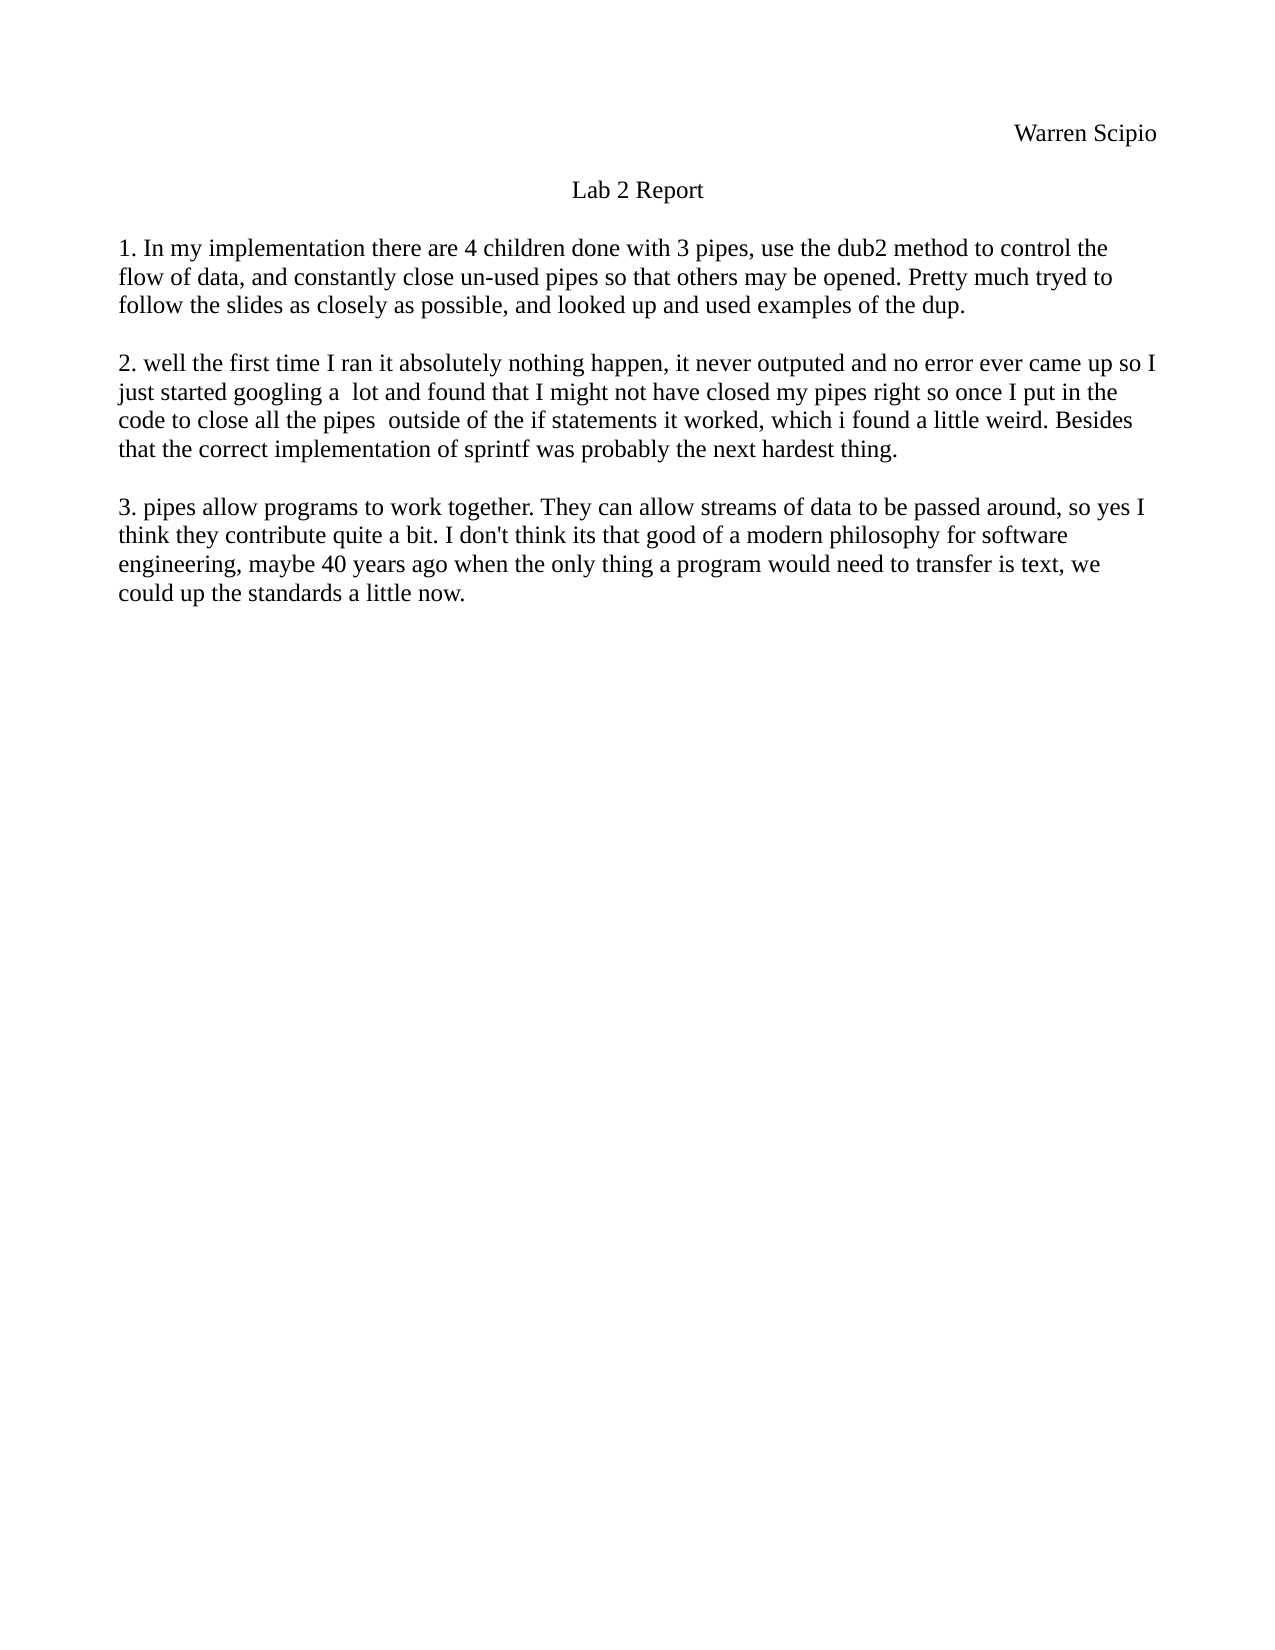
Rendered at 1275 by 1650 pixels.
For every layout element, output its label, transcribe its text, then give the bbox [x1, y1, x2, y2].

text 3. pipes allow programs to work together. They can allow streams of data to be passed around, so yes I think they contribute quite a bit. I don't think its that good of a modern philosophy for software engineering, maybe 40 years ago when the only thing a program would need to transfer is text, we could up the standards a little now. [118, 492, 1157, 607]
text Lab 2 Report [118, 176, 1157, 204]
text 2. well the first time I ran it absolutely nothing happen, it never outputed and no error ever came up so I just started googling a lot and found that I might not have closed my pipes right so once I put in the code to close all the pipes outside of the if statements it worked, which i found a little weird. Besides that the correct implementation of sprintf was probably the next hardest thing. [118, 348, 1157, 463]
text Warren Scipio [118, 118, 1157, 147]
text 1. In my implementation there are 4 children done with 3 pipes, use the dub2 method to control the flow of data, and constantly close un-used pipes so that others may be opened. Pretty much tryed to follow the slides as closely as possible, and looked up and used examples of the dup. [118, 233, 1157, 319]
